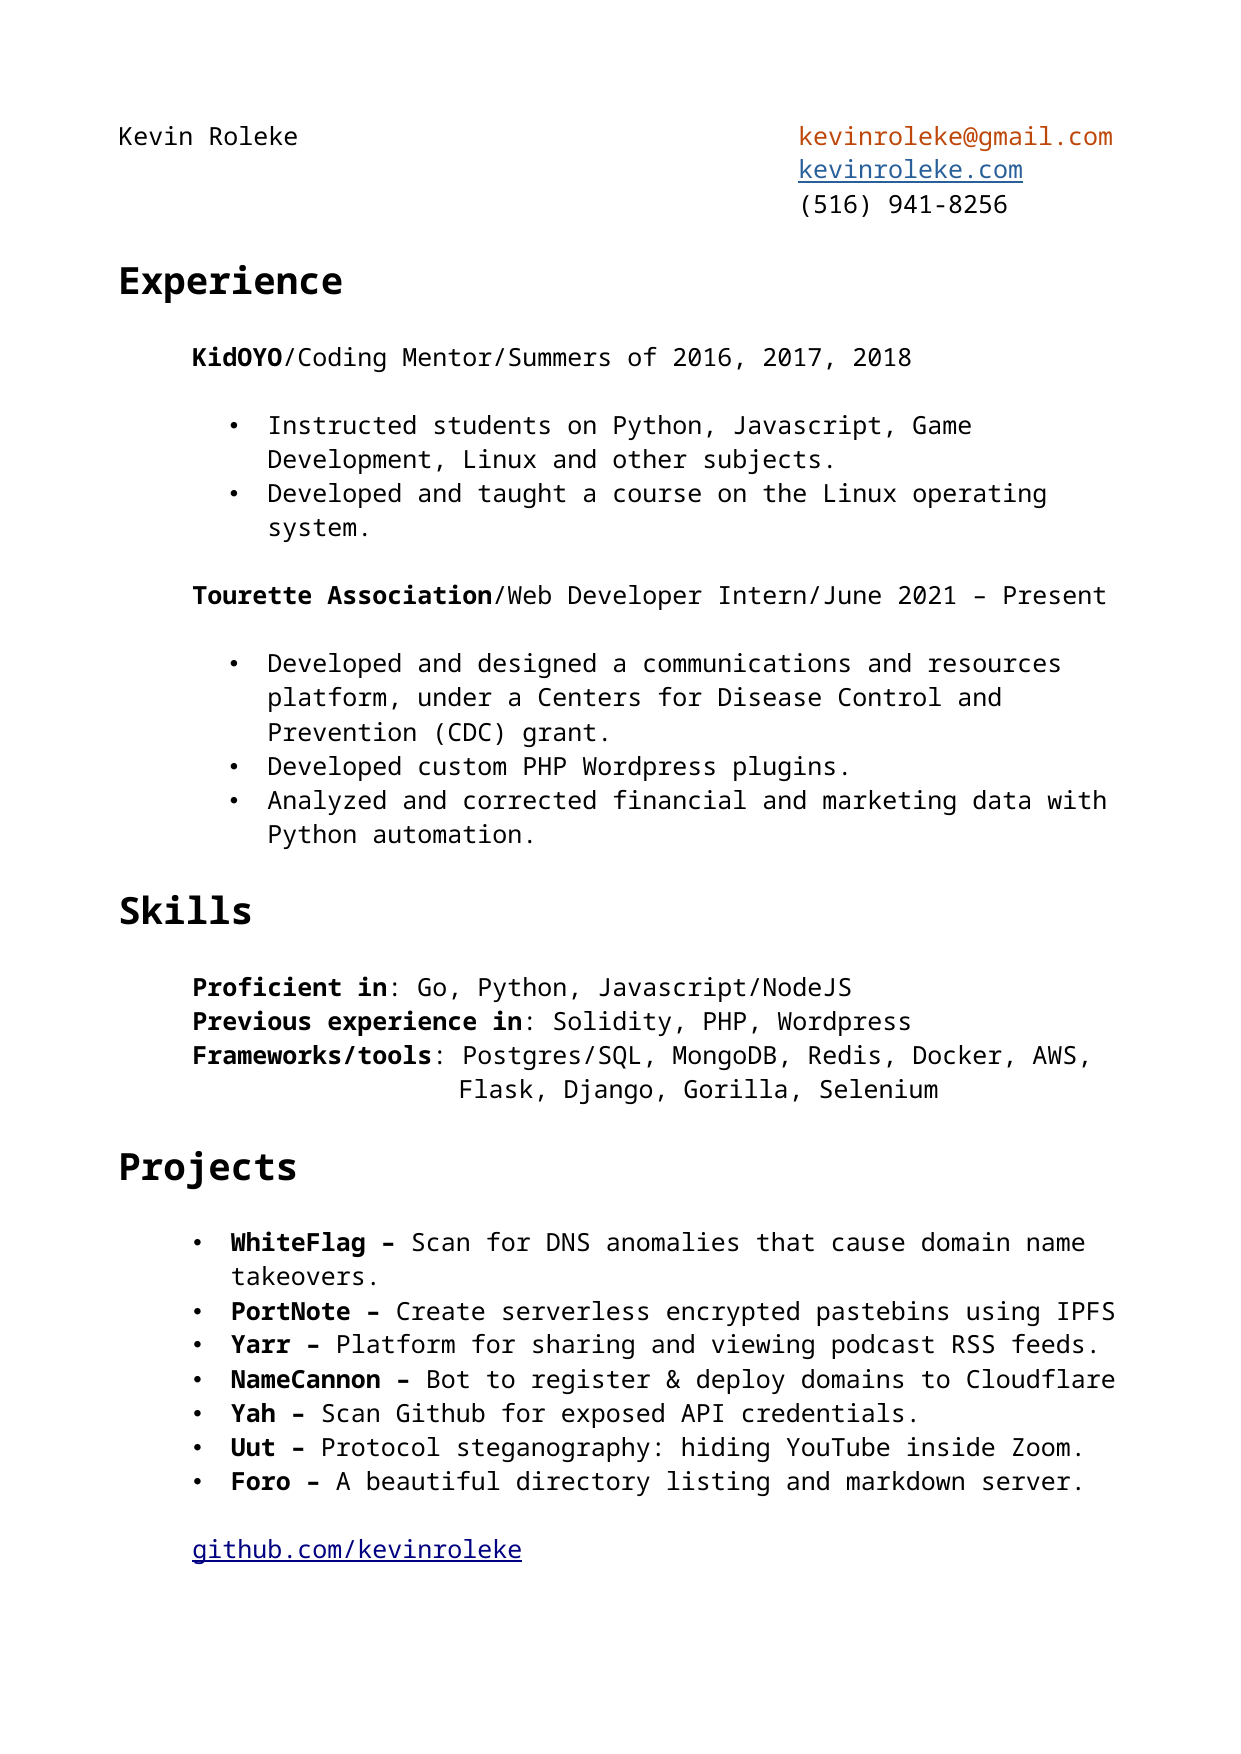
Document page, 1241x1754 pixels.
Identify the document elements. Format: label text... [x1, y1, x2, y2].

text Kevin Roleke kevinroleke@gmail.com [118, 118, 1122, 152]
text Experience [118, 254, 1122, 305]
list Developed custom PHP Wordpress plugins. [229, 748, 1122, 782]
list PortNote – Create serverless encrypted pastebins using IPFS [193, 1293, 1122, 1327]
text KidOYO/Coding Mentor/Summers of 2016, 2017, 2018 [118, 339, 1122, 373]
list Instructed students on Python, Javascript, Game Development, Linux and other subjects. [229, 408, 1122, 476]
text Frameworks/tools: Postgres/SQL, MongoDB, Redis, Docker, AWS, Flask, Django, Gorilla, Selenium [118, 1038, 1122, 1106]
list Uut – Protocol steganography: hiding YouTube inside Zoom. [193, 1429, 1122, 1463]
text Skills [118, 884, 1122, 936]
list Developed and designed a communications and resources platform, under a Centers for Disease Control and Prevention (CDC) grant. [229, 646, 1122, 748]
text Projects [118, 1140, 1122, 1191]
list NameCannon – Bot to register & deploy domains to Cloudflare [193, 1361, 1122, 1395]
text Previous experience in: Solidity, PHP, Wordpress [118, 1004, 1122, 1038]
text kevinroleke.com [118, 152, 1122, 186]
list Yah – Scan Github for exposed API credentials. [193, 1395, 1122, 1429]
list Foro – A beautiful directory listing and markdown server. [193, 1463, 1122, 1497]
text github.com/kevinroleke [118, 1532, 1122, 1566]
list Developed and taught a course on the Linux operating system. [229, 476, 1122, 544]
list WhiteFlag – Scan for DNS anomalies that cause domain name takeovers. [193, 1225, 1122, 1293]
text (516) 941-8256 [118, 186, 1122, 220]
text Proficient in: Go, Python, Javascript/NodeJS [118, 969, 1122, 1004]
text Tourette Association/Web Developer Intern/June 2021 – Present [118, 578, 1122, 612]
list Yarr – Platform for sharing and viewing podcast RSS feeds. [193, 1327, 1122, 1361]
list Analyzed and corrected financial and marketing data with Python automation. [229, 782, 1122, 850]
